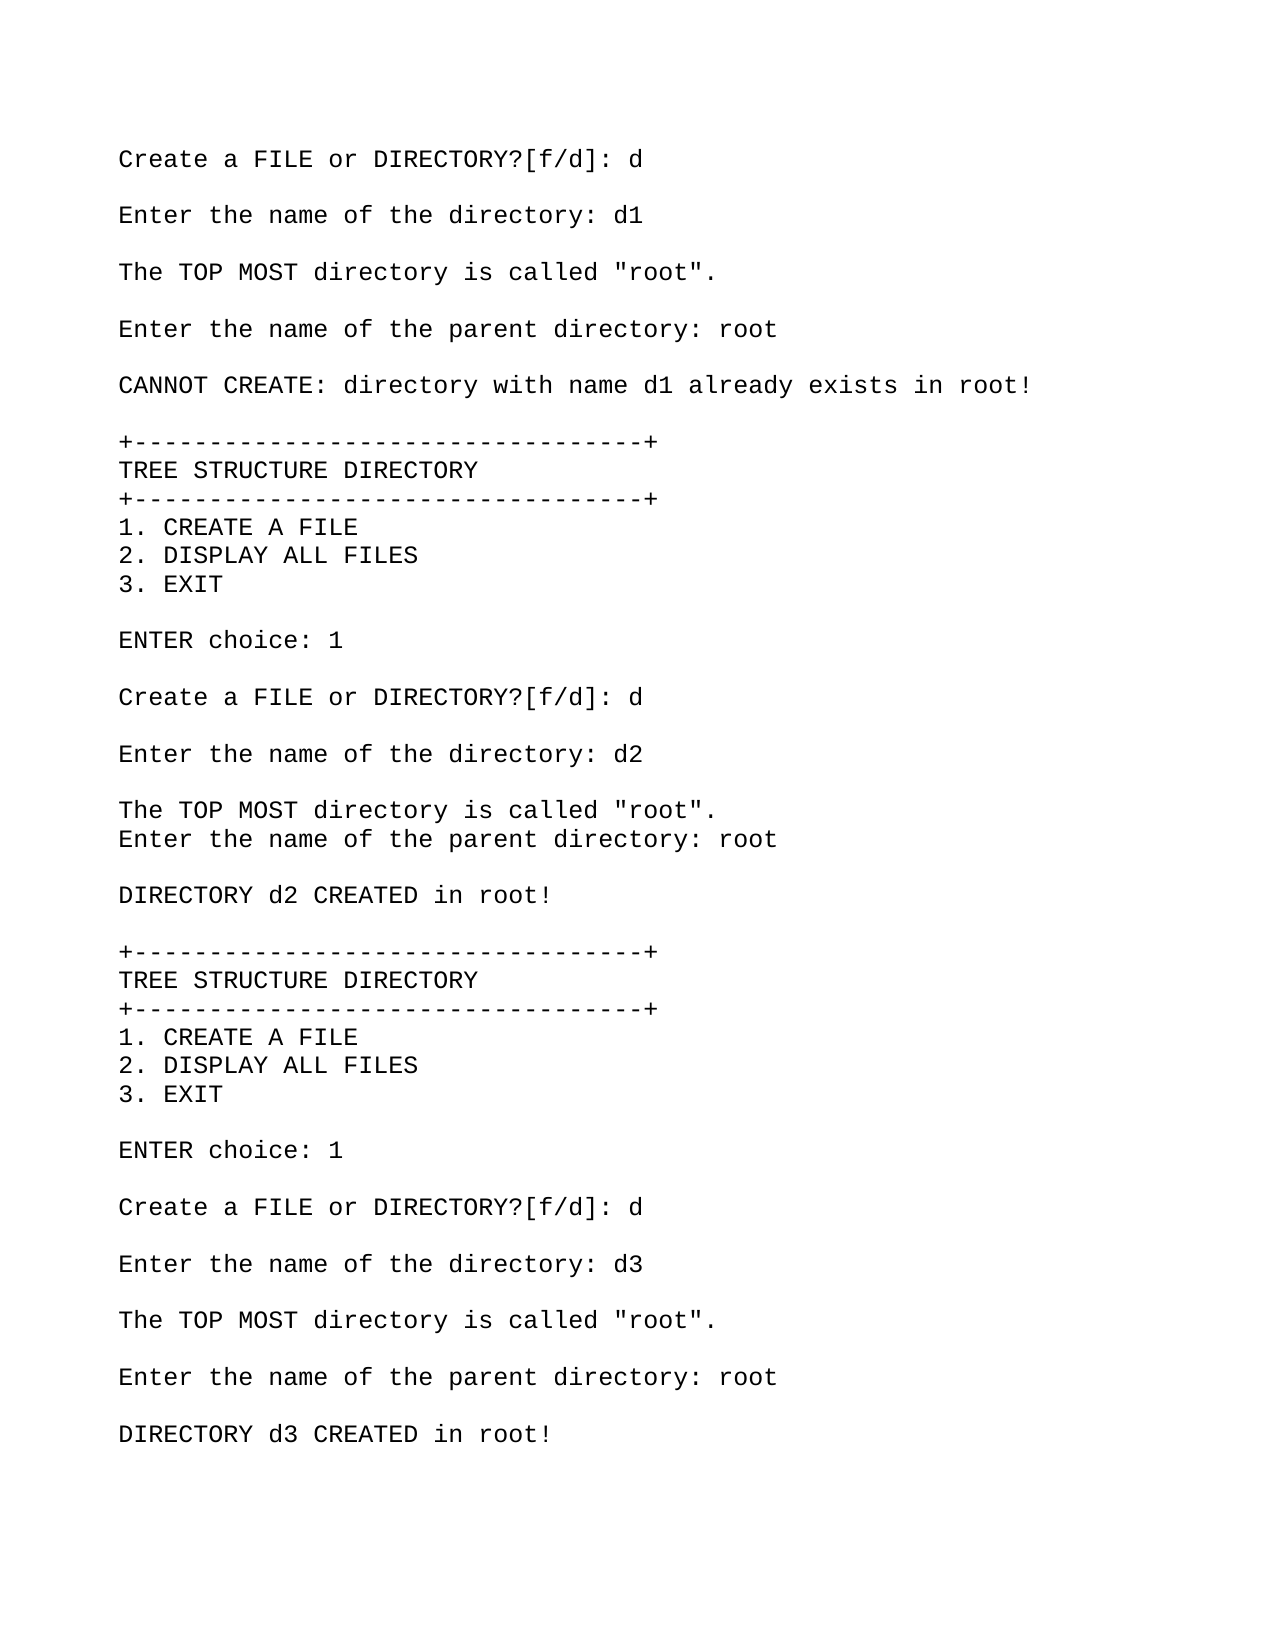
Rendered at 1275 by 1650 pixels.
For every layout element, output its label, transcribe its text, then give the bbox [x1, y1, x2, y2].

text DIRECTORY d2 CREATED in root! [118, 855, 1157, 911]
text Create a FILE or DIRECTORY?[f/d]: d [118, 656, 1157, 713]
text Enter the name of the parent directory: root [118, 288, 1157, 345]
text Enter the name of the parent directory: root [118, 1336, 1157, 1393]
text ENTER choice: 1 [118, 600, 1157, 656]
text Create a FILE or DIRECTORY?[f/d]: d [118, 118, 1157, 175]
text +----------------------------------+ TREE STRUCTURE DIRECTORY +----------------------------------+ 1. CREATE A FILE 2. DISPLAY ALL FILES 3. EXIT [118, 430, 1157, 600]
text Enter the name of the directory: d1 [118, 175, 1157, 231]
text The TOP MOST directory is called "root". [118, 1280, 1157, 1336]
text CANNOT CREATE: directory with name d1 already exists in root! [118, 345, 1157, 401]
text The TOP MOST directory is called "root". [118, 231, 1157, 288]
text +----------------------------------+ TREE STRUCTURE DIRECTORY +----------------------------------+ 1. CREATE A FILE 2. DISPLAY ALL FILES 3. EXIT [118, 940, 1157, 1110]
text The TOP MOST directory is called "root". Enter the name of the parent directory: root [118, 770, 1157, 855]
text Enter the name of the directory: d2 [118, 713, 1157, 770]
text DIRECTORY d3 CREATED in root! [118, 1393, 1157, 1450]
text Enter the name of the directory: d3 [118, 1223, 1157, 1280]
text Create a FILE or DIRECTORY?[f/d]: d [118, 1166, 1157, 1223]
text ENTER choice: 1 [118, 1110, 1157, 1166]
